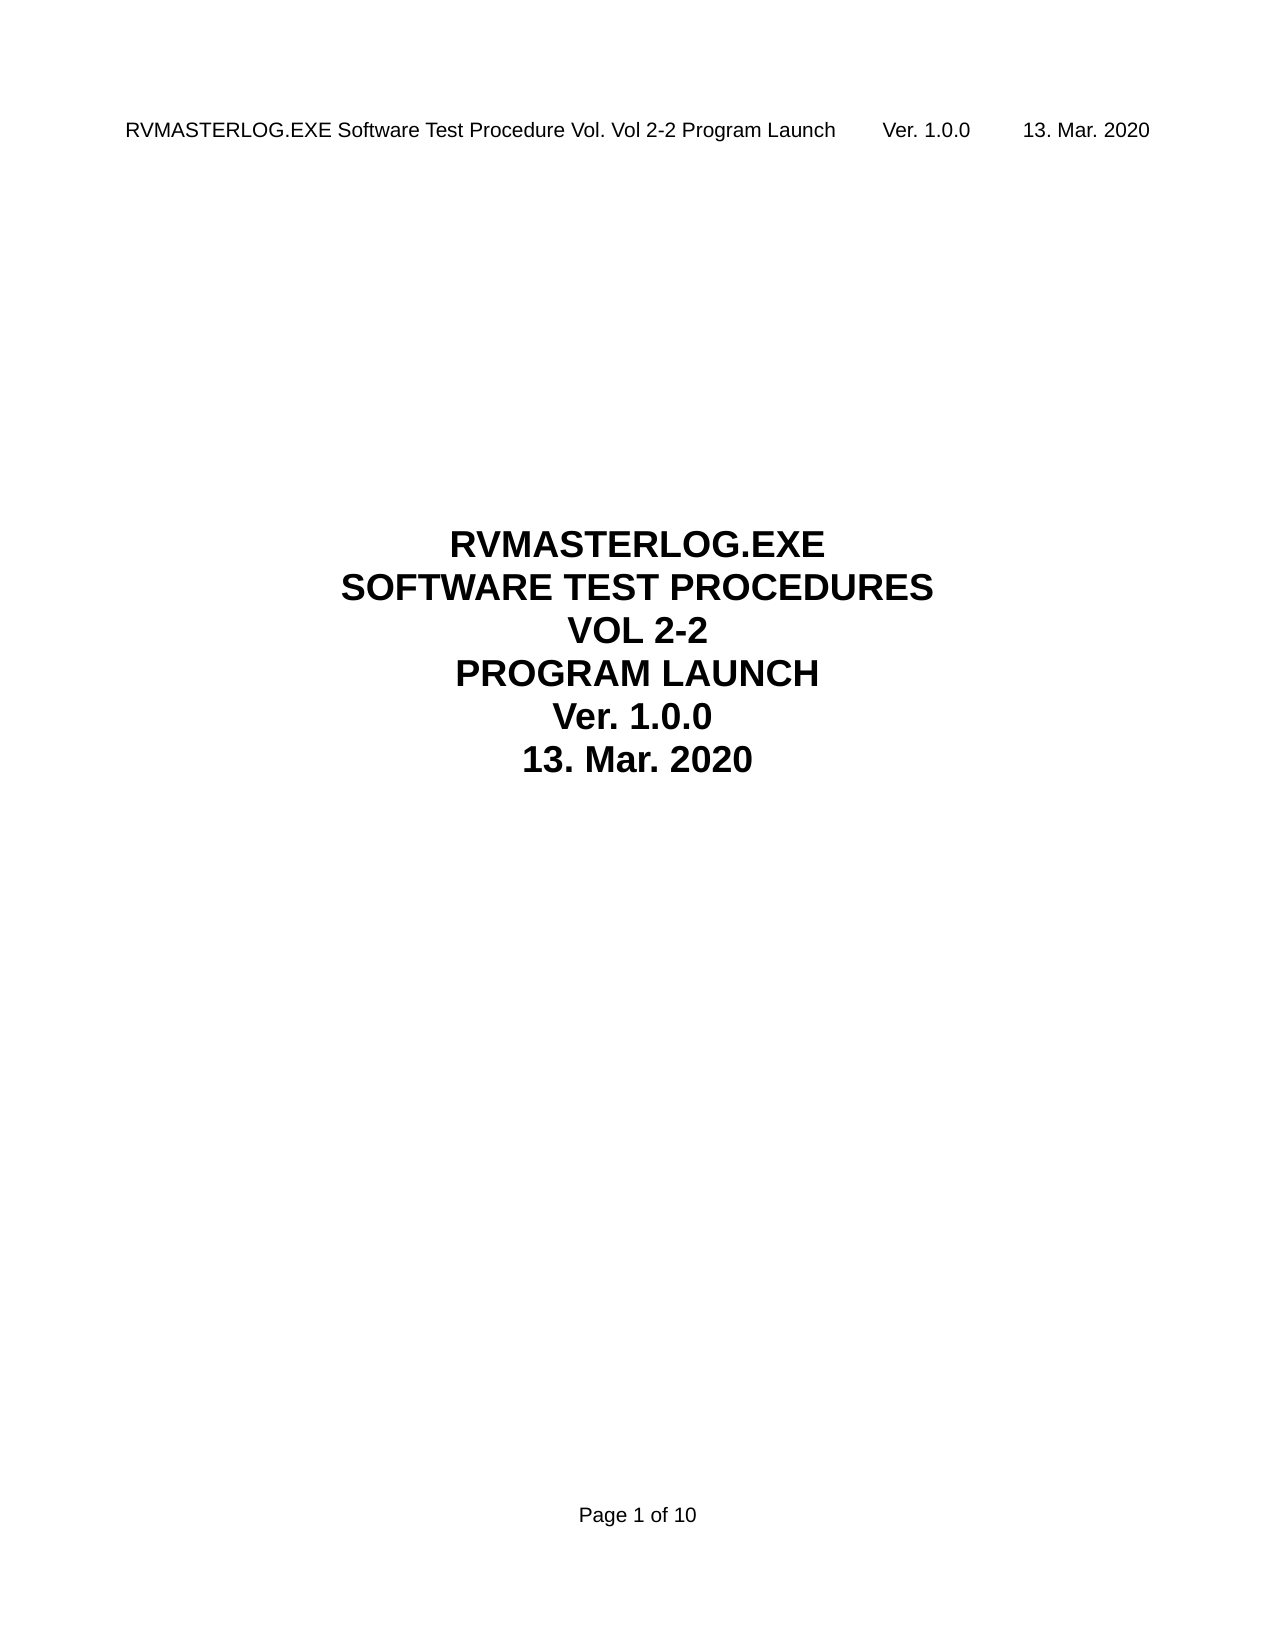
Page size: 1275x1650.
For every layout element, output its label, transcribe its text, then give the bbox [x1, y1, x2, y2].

text PROGRAM LAUNCH [118, 651, 1157, 694]
text Ver. 1.0.0 [118, 694, 1157, 738]
text VOL 2-2 [118, 608, 1157, 651]
text SOFTWARE TEST PROCEDURES [118, 565, 1157, 608]
text RVMASTERLOG.EXE [118, 522, 1157, 565]
text 13. Mar. 2020 [118, 738, 1157, 781]
